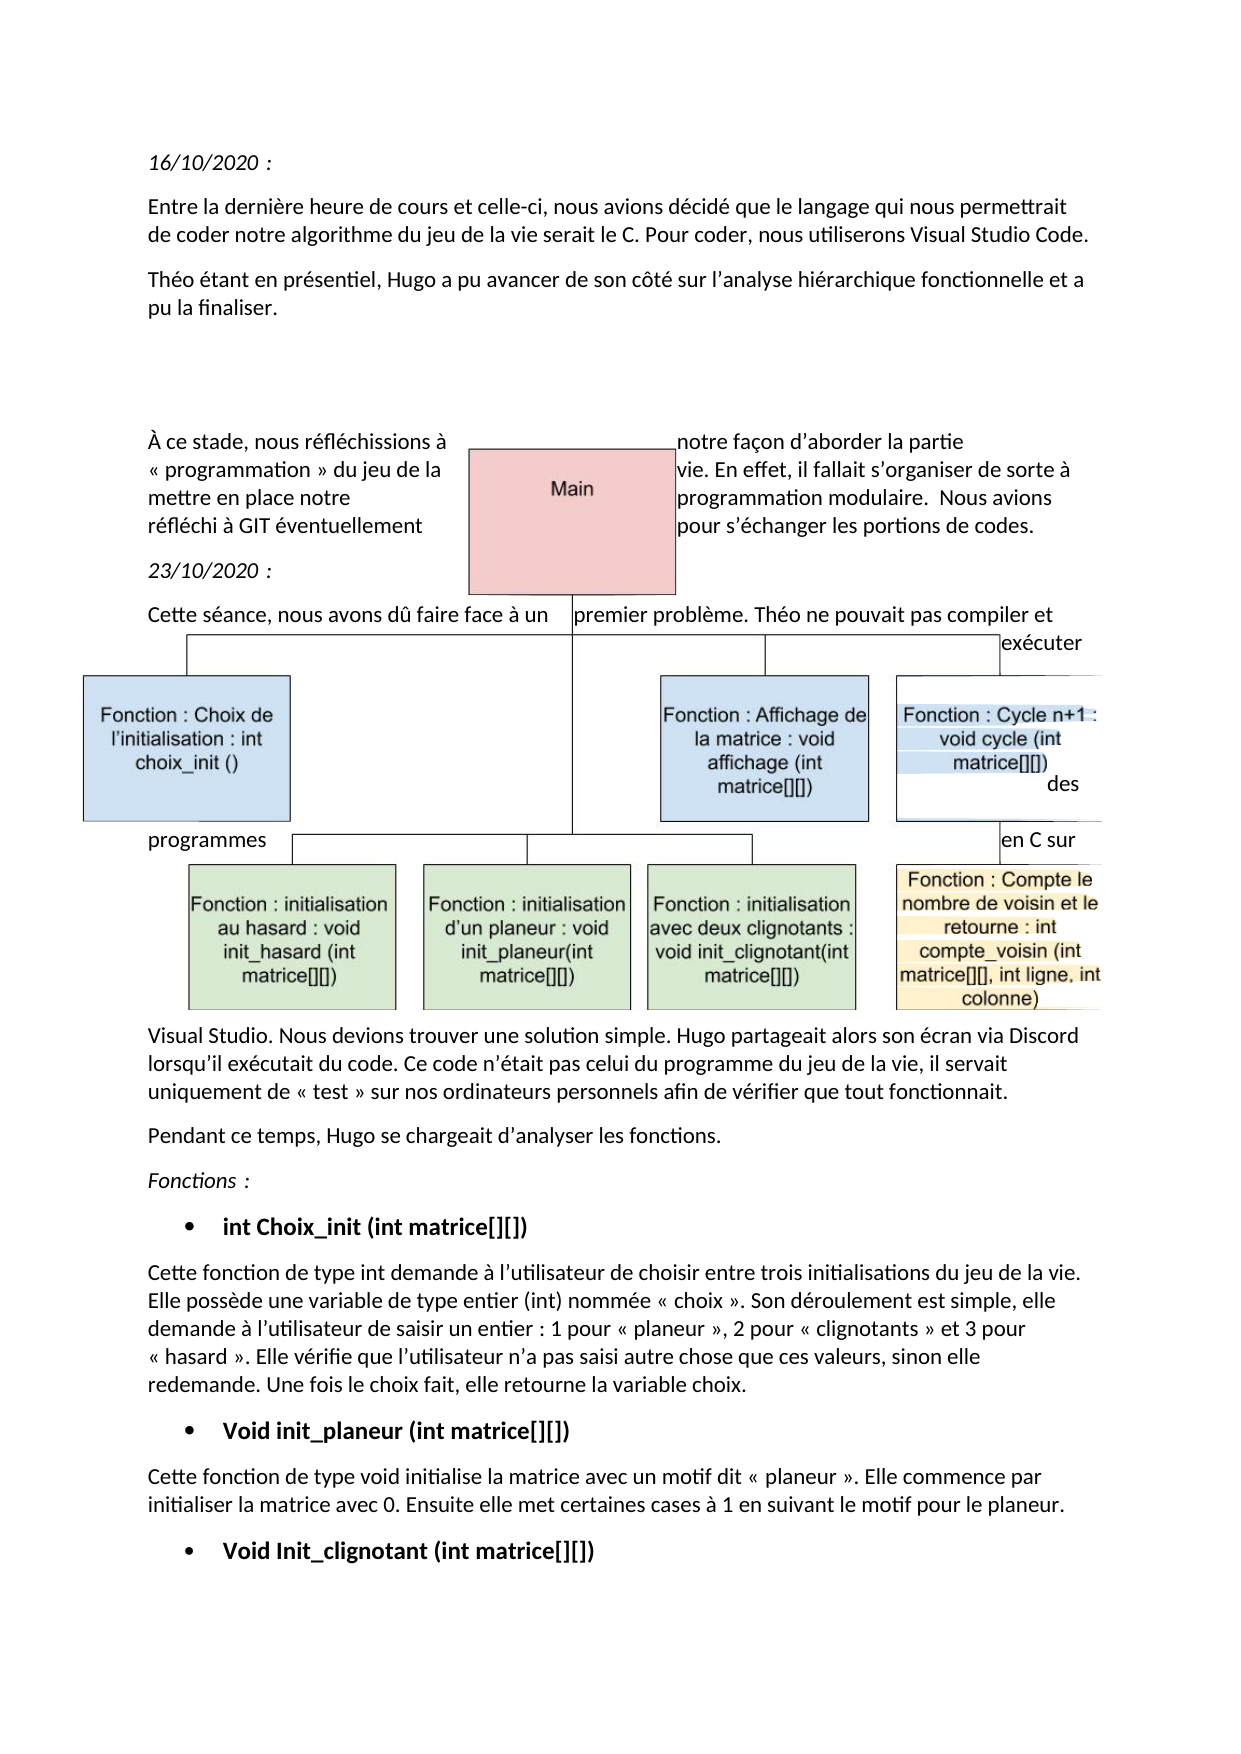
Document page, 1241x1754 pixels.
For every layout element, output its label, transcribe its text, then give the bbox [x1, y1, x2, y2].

list int Choix_init (int matrice[][]) [185, 1211, 1093, 1241]
text À ce stade, nous réfléchissions à notre façon d’aborder la partie « programmation » du jeu de la vie. En effet, il fallait s’organiser de sorte à mettre en place notre programmation modulaire. Nous avions réfléchi à GIT éventuellement pour s’échanger les portions de codes. [148, 427, 1093, 539]
text Cette séance, nous avons dû faire face à un [148, 601, 571, 673]
text premier problème. Théo ne pouvait pas compiler et exécuter [574, 601, 1093, 673]
text programmes en C sur Visual Studio. Nous devions trouver une solution simple. Hugo partageait alors son écran via Discord lorsqu’il exécutait du code. Ce code n’était pas celui du programme du jeu de la vie, il servait uniquement de « test » sur nos ordinateurs personnels afin de vérifier que tout fonctionnait. [148, 822, 1093, 1105]
text des [898, 722, 1093, 819]
text Entre la dernière heure de cours et celle-ci, nous avions décidé que le langage qui nous permettrait de coder notre algorithme du jeu de la vie serait le C. Pour coder, nous utiliserons Visual Studio Code. [148, 192, 1093, 248]
text Fonctions : [148, 1166, 1093, 1194]
text 16/10/2020 : [148, 148, 1093, 176]
list Void init_planeur (int matrice[][]) [185, 1415, 1093, 1445]
text Cette fonction de type void initialise la matrice avec un motif dit « planeur ». Elle commence par initialiser la matrice avec 0. Ensuite elle met certaines cases à 1 en suivant le motif pour le planeur. [148, 1462, 1093, 1518]
text 23/10/2020 : [148, 556, 467, 584]
text Cette fonction de type int demande à l’utilisateur de choisir entre trois initialisations du jeu de la vie. Elle possède une variable de type entier (int) nommée « choix ». Son déroulement est simple, elle demande à l’utilisateur de saisir un entier : 1 pour « planeur », 2 pour « clignotants » et 3 pour « hasard ». Elle vérifie que l’utilisateur n’a pas saisi autre chose que ces valeurs, sinon elle redemande. Une fois le choix fait, elle retourne la variable choix. [148, 1258, 1093, 1398]
list Void Init_clignotant (int matrice[][]) [185, 1535, 1093, 1565]
text Théo étant en présentiel, Hugo a pu avancer de son côté sur l’analyse hiérarchique fonctionnelle et a pu la finaliser. [148, 265, 1093, 321]
text [677, 556, 1093, 584]
text Pendant ce temps, Hugo se chargeait d’analyser les fonctions. [148, 1122, 1093, 1149]
